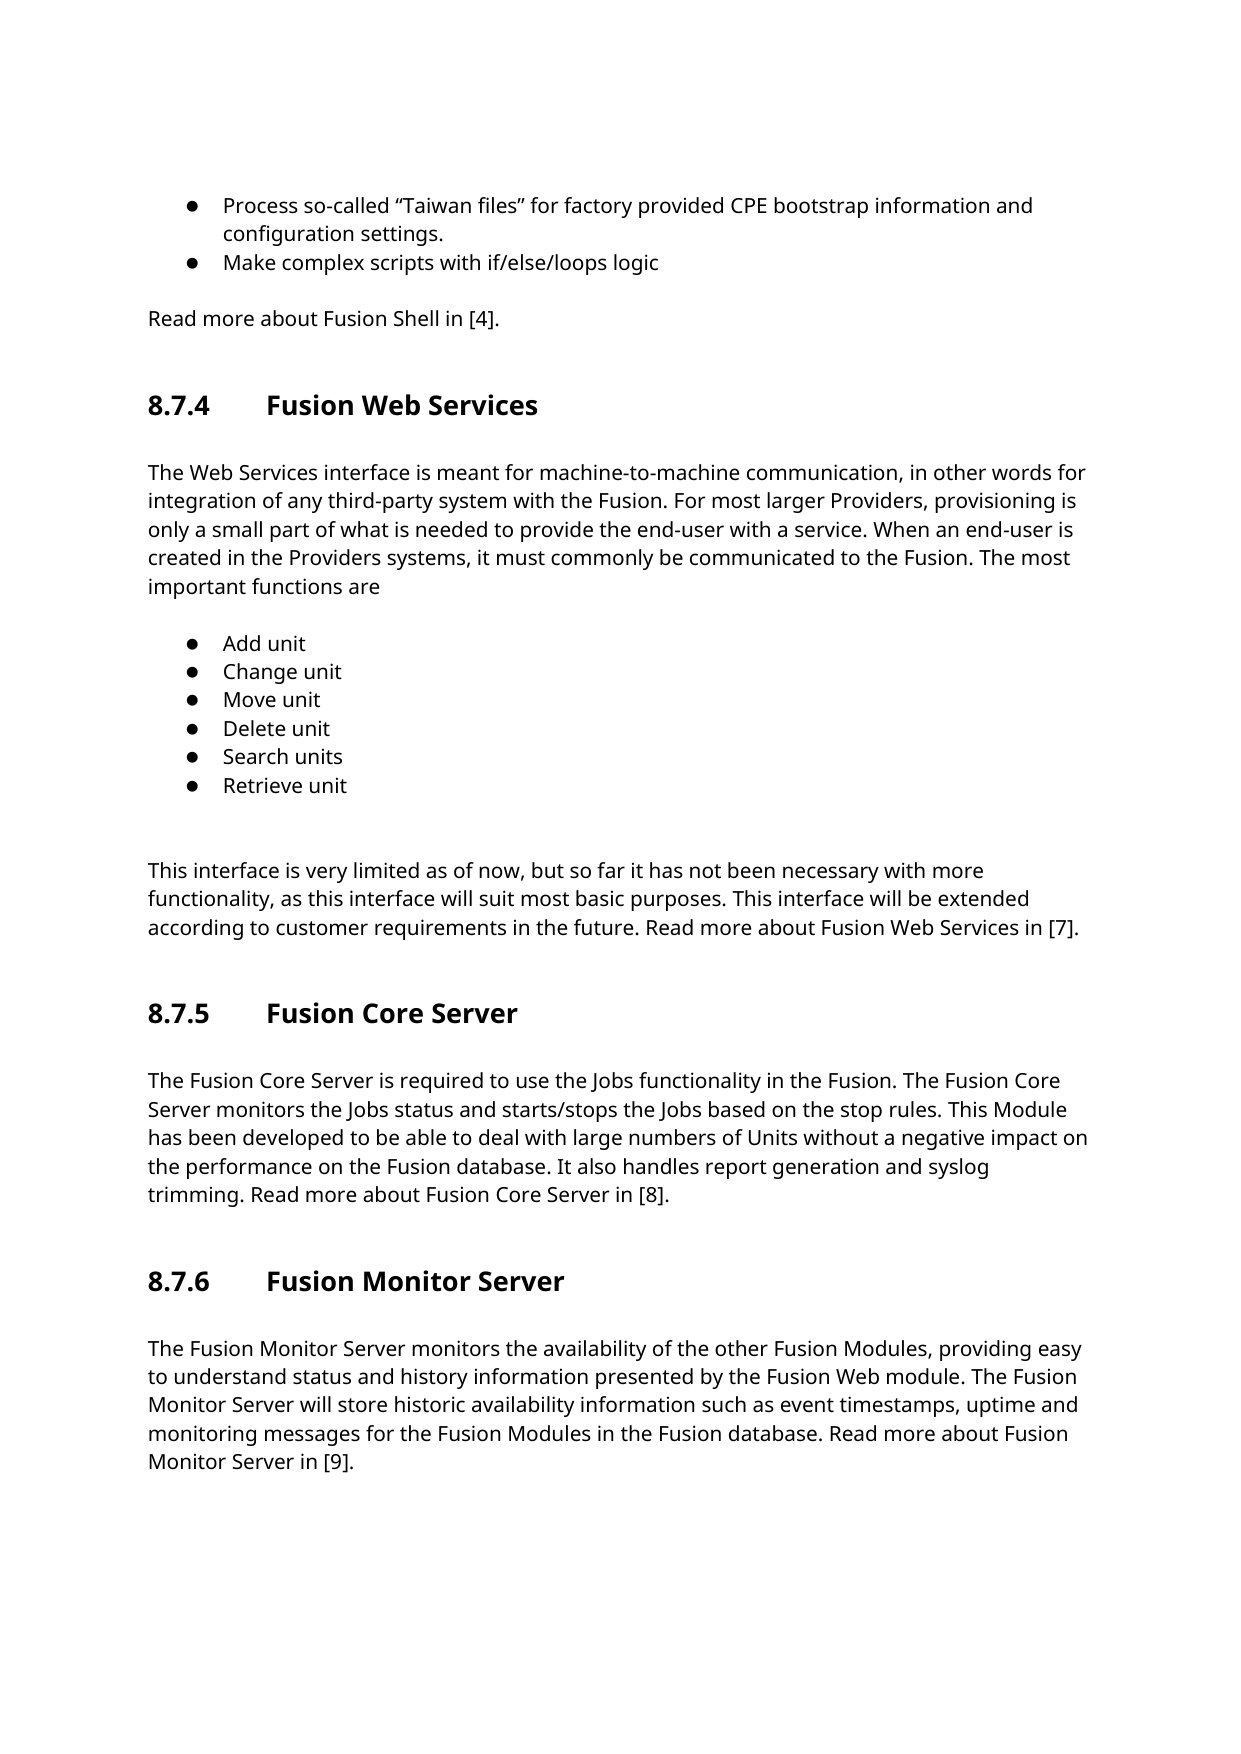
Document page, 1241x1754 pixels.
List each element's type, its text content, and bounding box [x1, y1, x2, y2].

list Process so-called “Taiwan files” for factory provided CPE bootstrap information and configuration settings. [185, 191, 1092, 248]
list Search units [185, 742, 1092, 771]
list Delete unit [185, 714, 1092, 742]
subtitle Fusion Web Services [148, 386, 1092, 423]
text Read more about Fusion Shell in [4]. [148, 304, 1092, 333]
list Retrieve unit [185, 771, 1092, 799]
text The Web Services interface is meant for machine-to-machine communication, in other words for integration of any third-party system with the Fusion. For most larger Providers, provisioning is only a small part of what is needed to provide the end-user with a service. When an end-user is created in the Providers systems, it must commonly be communicated to the Fusion. The most important functions are [148, 458, 1092, 600]
list Change unit [185, 657, 1092, 686]
text This interface is very limited as of now, but so far it has not been necessary with more functionality, as this interface will suit most basic purposes. This interface will be extended according to customer requirements in the future. Read more about Fusion Web Services in [7]. [148, 856, 1092, 941]
list Add unit [185, 629, 1092, 657]
subtitle Fusion Core Server [148, 995, 1092, 1032]
list Make complex scripts with if/else/loops logic [185, 248, 1092, 276]
text The Fusion Core Server is required to use the Jobs functionality in the Fusion. The Fusion Core Server monitors the Jobs status and starts/stops the Jobs based on the stop rules. This Module has been developed to be able to deal with large numbers of Units without a negative impact on the performance on the Fusion database. It also handles report generation and syslog trimming. Read more about Fusion Core Server in [8]. [148, 1066, 1092, 1209]
list Move unit [185, 686, 1092, 714]
text The Fusion Monitor Server monitors the availability of the other Fusion Modules, providing easy to understand status and history information presented by the Fusion Web module. The Fusion Monitor Server will store historic availability information such as event timestamps, uptime and monitoring messages for the Fusion Modules in the Fusion database. Read more about Fusion Monitor Server in [9]. [148, 1334, 1092, 1476]
subtitle Fusion Monitor Server [148, 1262, 1092, 1299]
